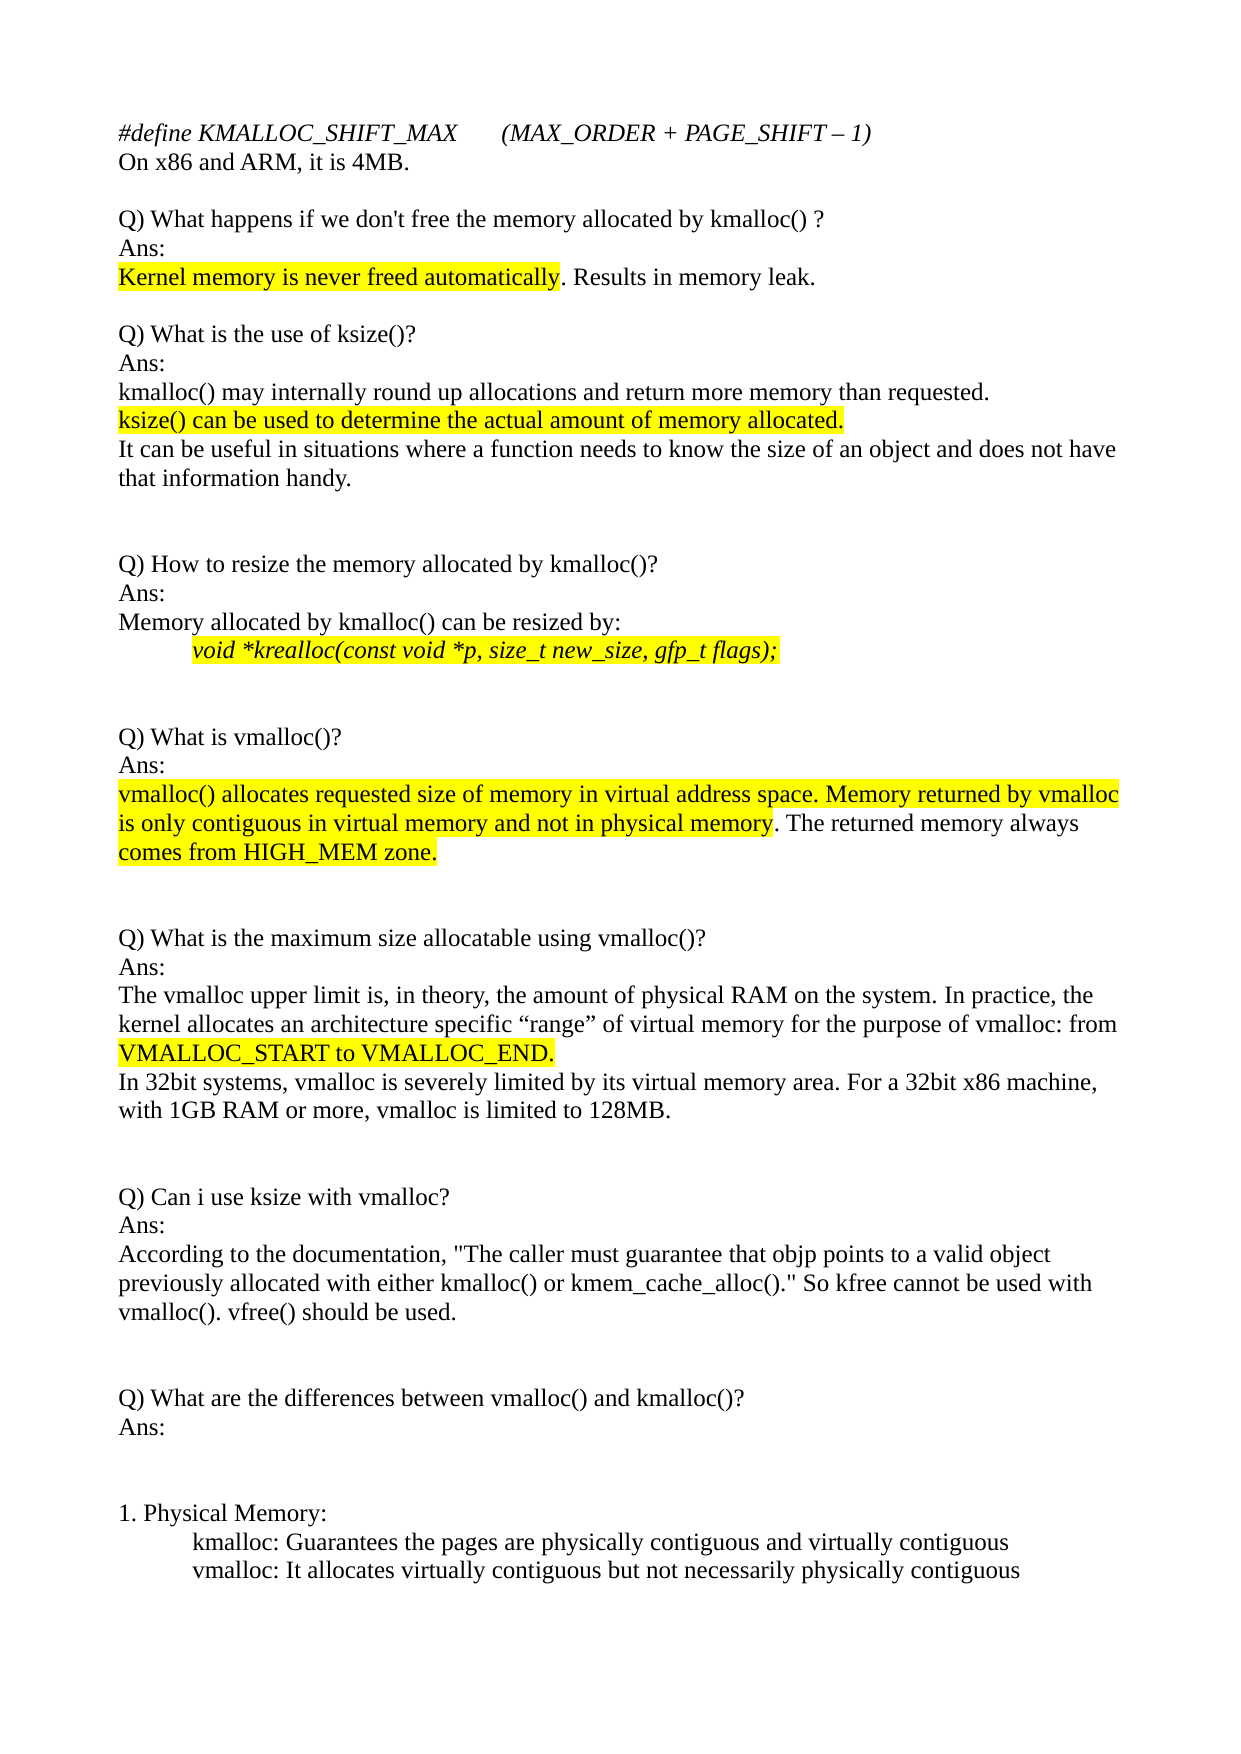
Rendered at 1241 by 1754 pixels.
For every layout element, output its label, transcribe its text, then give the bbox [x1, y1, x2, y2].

text In 32bit systems, vmalloc is severely limited by its virtual memory area. For a 32bit x86 machine, with 1GB RAM or more, vmalloc is limited to 128MB. [118, 1067, 1122, 1124]
text Memory allocated by kmalloc() can be resized by: [118, 607, 1122, 636]
text Q) What is vmalloc()? [118, 722, 1122, 751]
text Q) What is the maximum size allocatable using vmalloc()? [118, 923, 1122, 952]
text The vmalloc upper limit is, in theory, the amount of physical RAM on the system. In practice, the kernel allocates an architecture specific “range” of virtual memory for the purpose of vmalloc: from VMALLOC_START to VMALLOC_END. [118, 981, 1122, 1067]
text 1. Physical Memory: [118, 1498, 1122, 1527]
text On x86 and ARM, it is 4MB. [118, 147, 1122, 176]
text Q) Can i use ksize with vmalloc? [118, 1182, 1122, 1211]
text Ans: [118, 1211, 1122, 1239]
text Ans: [118, 233, 1122, 262]
text Q) What are the differences between vmalloc() and kmalloc()? [118, 1383, 1122, 1412]
text Kernel memory is never freed automatically. Results in memory leak. [118, 262, 1122, 291]
text Ans: [118, 348, 1122, 377]
text Q) What is the use of ksize()? [118, 319, 1122, 348]
text Ans: [118, 1412, 1122, 1441]
text Ans: [118, 952, 1122, 981]
text Q) What happens if we don't free the memory allocated by kmalloc() ? [118, 204, 1122, 233]
text Q) How to resize the memory allocated by kmalloc()? [118, 549, 1122, 578]
text It can be useful in situations where a function needs to know the size of an object and does not have that information handy. [118, 434, 1122, 492]
text Ans: [118, 578, 1122, 607]
text Ans: [118, 751, 1122, 779]
text vmalloc() allocates requested size of memory in virtual address space. Memory returned by vmalloc is only contiguous in virtual memory and not in physical memory. The returned memory always comes from HIGH_MEM zone. [118, 779, 1122, 866]
text vmalloc: It allocates virtually contiguous but not necessarily physically contiguous [118, 1556, 1122, 1584]
text #define KMALLOC_SHIFT_MAX (MAX_ORDER + PAGE_SHIFT – 1) [118, 118, 1122, 147]
text kmalloc() may internally round up allocations and return more memory than requested. [118, 377, 1122, 406]
text ksize() can be used to determine the actual amount of memory allocated. [118, 406, 1122, 434]
text void *krealloc(const void *p, size_t new_size, gfp_t flags); [118, 636, 1122, 664]
text According to the documentation, "The caller must guarantee that objp points to a valid object previously allocated with either kmalloc() or kmem_cache_alloc()." So kfree cannot be used with vmalloc(). vfree() should be used. [118, 1239, 1122, 1326]
text kmalloc: Guarantees the pages are physically contiguous and virtually contiguous [118, 1527, 1122, 1556]
